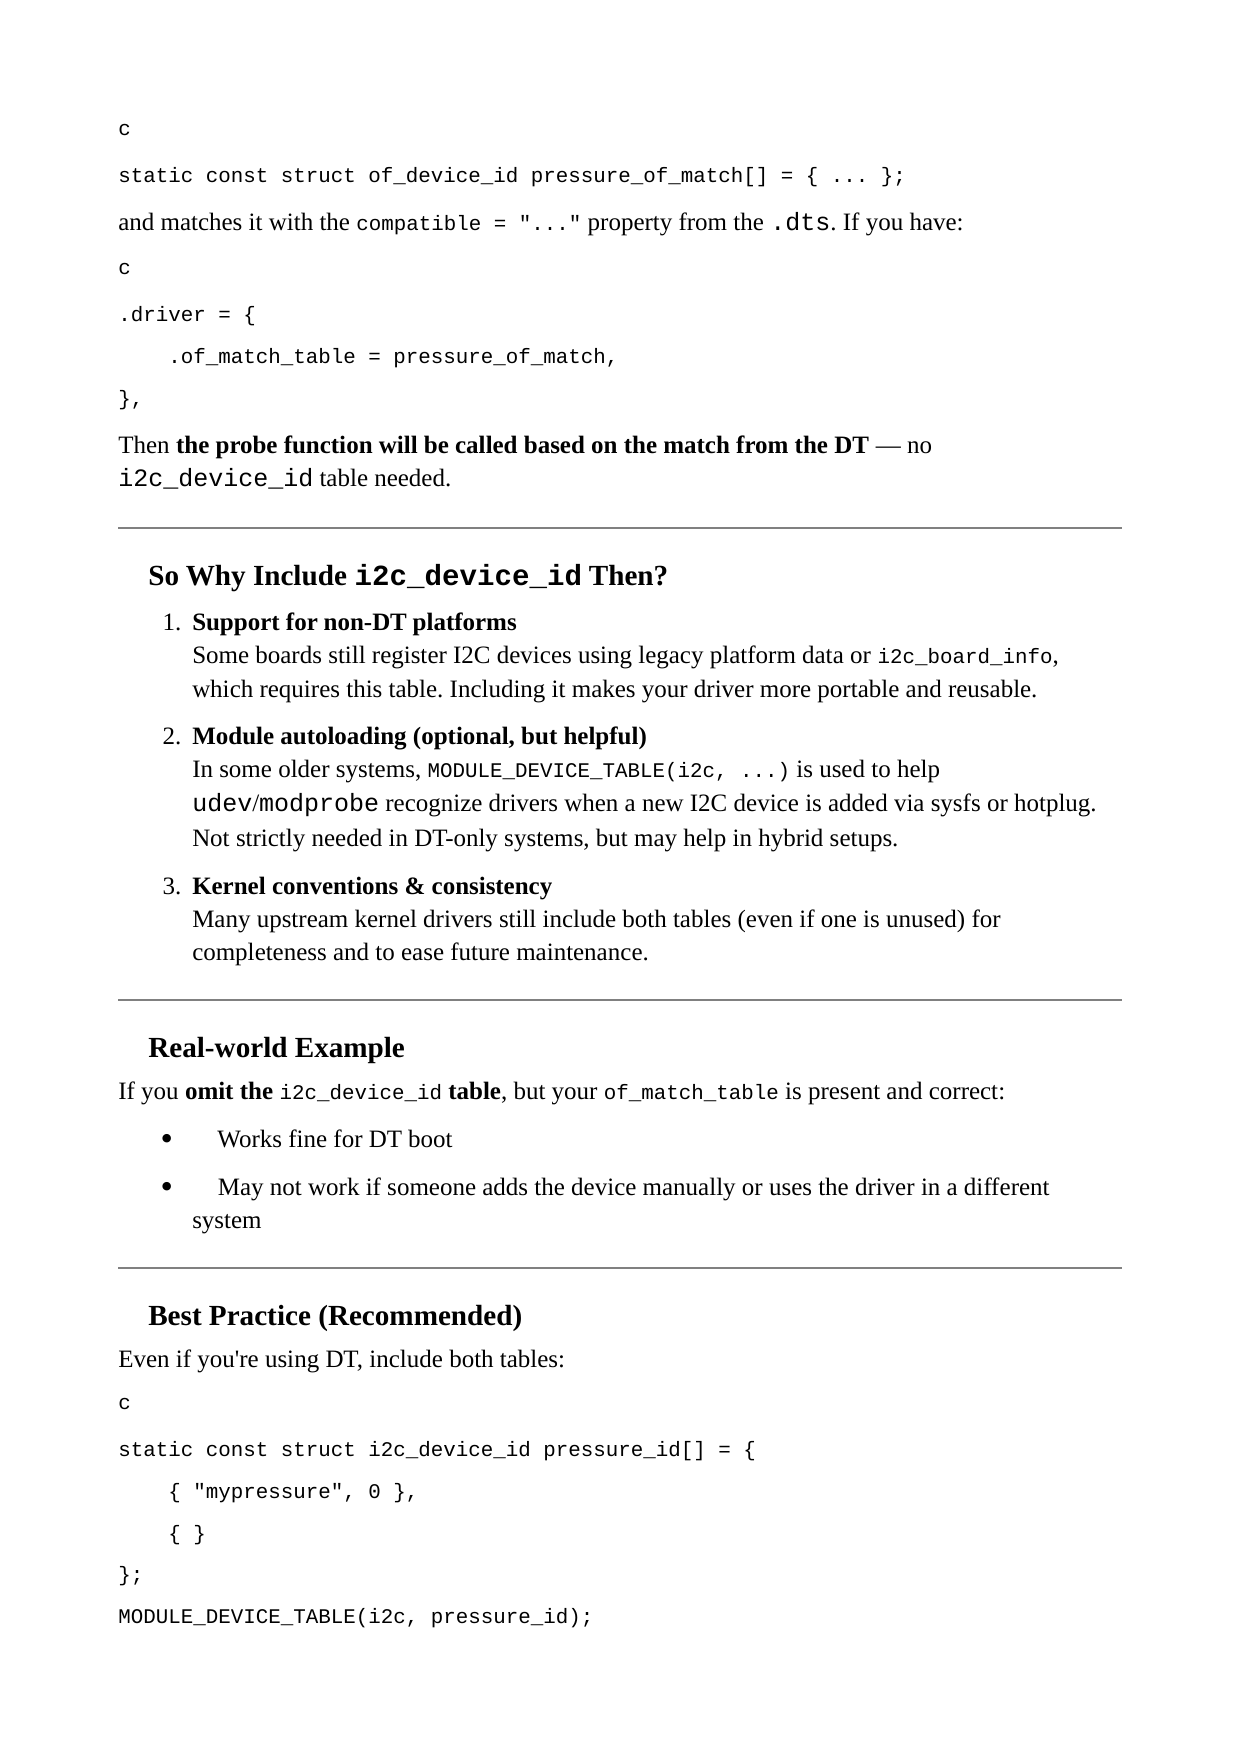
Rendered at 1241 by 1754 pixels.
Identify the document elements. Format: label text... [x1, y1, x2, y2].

text static const struct of_device_id pressure_of_match[] = { ... }; [118, 165, 1122, 189]
text MODULE_DEVICE_TABLE(i2c, pressure_id); [118, 1606, 1122, 1630]
text .driver = { [118, 304, 1122, 328]
list Kernel conventions & consistency Many upstream kernel drivers still include both tables (even if one is unused) for completeness and to ease future maintenance. [162, 871, 1122, 966]
text { "mypressure", 0 }, [118, 1481, 1122, 1504]
text static const struct i2c_device_id pressure_id[] = { [118, 1439, 1122, 1463]
list Module autoloading (optional, but helpful) In some older systems, MODULE_DEVICE_TABLE(i2c, ...) is used to help udev/modprobe recognize drivers when a new I2C device is added via sysfs or hotplug. Not strictly needed in DT-only systems, but may help in hybrid setups. [162, 721, 1122, 852]
list ❌ May not work if someone adds the device manually or uses the driver in a different system [162, 1172, 1122, 1234]
text and matches it with the compatible = "..." property from the .dts. If you have: [118, 207, 1122, 238]
text { } [118, 1523, 1122, 1546]
text c [118, 118, 1122, 142]
text Then the probe function will be called based on the match from the DT — no i2c_device_id table needed. [118, 430, 1122, 494]
text Even if you're using DT, include both tables: [118, 1344, 1122, 1373]
subtitle 🤔 So Why Include i2c_device_id Then? [118, 558, 1122, 594]
text .of_match_table = pressure_of_match, [118, 346, 1122, 370]
text c [118, 257, 1122, 281]
list ✅ Works fine for DT boot [162, 1124, 1122, 1153]
subtitle ✅ Best Practice (Recommended) [118, 1298, 1122, 1332]
text }, [118, 388, 1122, 412]
text If you omit the i2c_device_id table, but your of_match_table is present and correct: [118, 1076, 1122, 1106]
subtitle 🧪 Real-world Example [118, 1030, 1122, 1063]
text c [118, 1392, 1122, 1415]
list Support for non-DT platforms Some boards still register I2C devices using legacy platform data or i2c_board_info, which requires this table. Including it makes your driver more portable and reusable. [162, 607, 1122, 702]
text }; [118, 1564, 1122, 1588]
